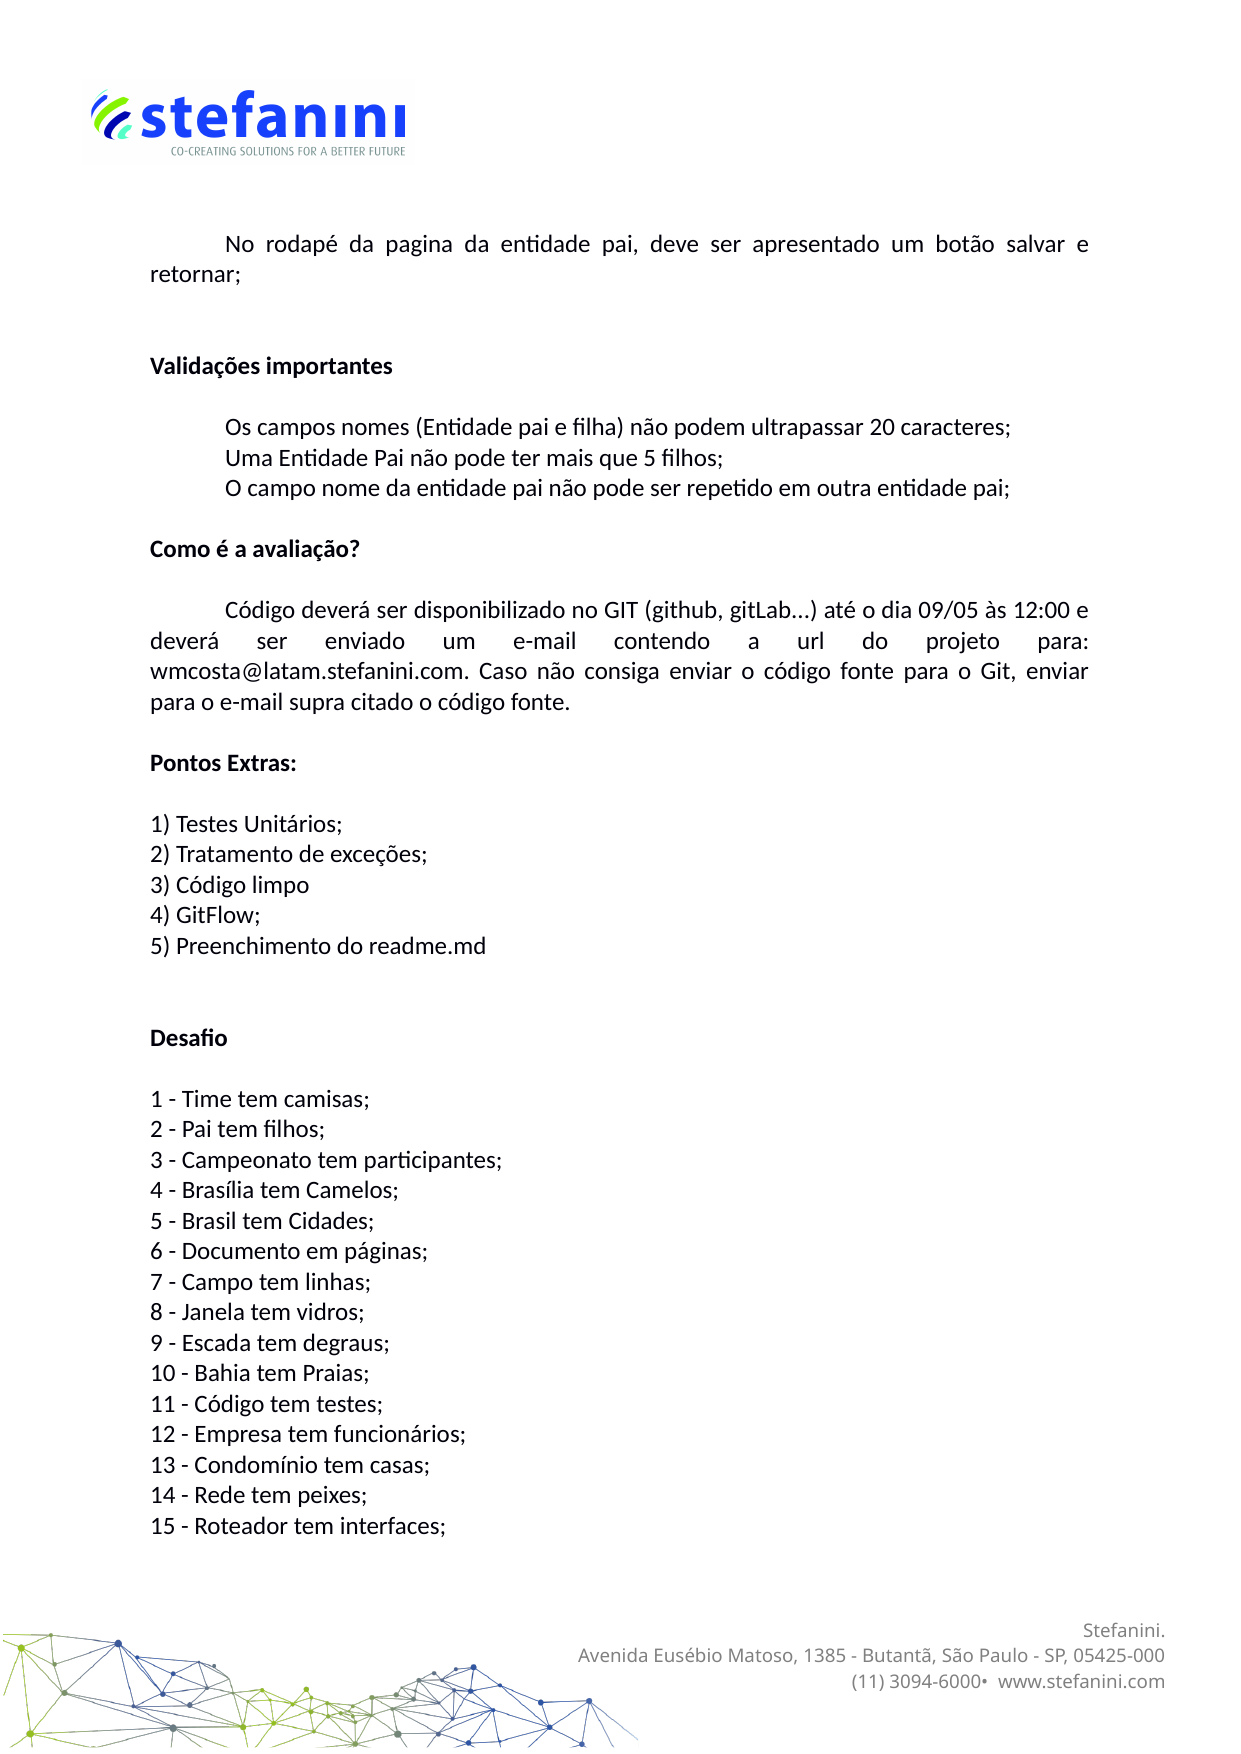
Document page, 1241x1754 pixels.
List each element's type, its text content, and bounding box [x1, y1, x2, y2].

text 13 - Condomínio tem casas; [150, 1449, 1090, 1479]
text 10 - Bahia tem Praias; [150, 1357, 1090, 1388]
text Uma Entidade Pai não pode ter mais que 5 filhos; [150, 442, 1090, 472]
text Pontos Extras: [150, 747, 1090, 777]
text Os campos nomes (Entidade pai e filha) não podem ultrapassar 20 caracteres; [150, 411, 1090, 442]
text 15 - Roteador tem interfaces; [150, 1510, 1090, 1541]
text 3) Código limpo [150, 869, 1090, 899]
text 12 - Empresa tem funcionários; [150, 1418, 1090, 1449]
text 11 - Código tem testes; [150, 1388, 1090, 1418]
picture [81, 79, 418, 168]
text Código deverá ser disponibilizado no GIT (github, gitLab...) até o dia 09/05 às 12:00 e deverá ser enviado um e-mail contendo a url do projeto para: wmcosta@latam.stefanini.com. Caso não consiga enviar o código fonte para o Git, enviar para o e-mail supra citado o código fonte. [150, 594, 1090, 716]
text 5) Preenchimento do readme.md [150, 930, 1090, 961]
text 2) Tratamento de exceções; [150, 838, 1090, 869]
picture [3, 1624, 676, 1748]
text 4 - Brasília tem Camelos; [150, 1174, 1090, 1205]
text 8 - Janela tem vidros; [150, 1296, 1090, 1327]
text Como é a avaliação? [150, 533, 1090, 564]
text No rodapé da pagina da entidade pai, deve ser apresentado um botão salvar e retornar; [150, 228, 1090, 289]
text 6 - Documento em páginas; [150, 1235, 1090, 1266]
text 7 - Campo tem linhas; [150, 1266, 1090, 1296]
text Desafio [150, 1022, 1090, 1052]
text 2 - Pai tem filhos; [150, 1113, 1090, 1144]
text Validações importantes [150, 350, 1090, 381]
text 1 - Time tem camisas; [150, 1083, 1090, 1113]
text 9 - Escada tem degraus; [150, 1327, 1090, 1357]
text 5 - Brasil tem Cidades; [150, 1205, 1090, 1235]
text 14 - Rede tem peixes; [150, 1479, 1090, 1510]
text 4) GitFlow; [150, 899, 1090, 930]
text 1) Testes Unitários; [150, 808, 1090, 838]
text 3 - Campeonato tem participantes; [150, 1144, 1090, 1174]
text O campo nome da entidade pai não pode ser repetido em outra entidade pai; [150, 472, 1090, 503]
